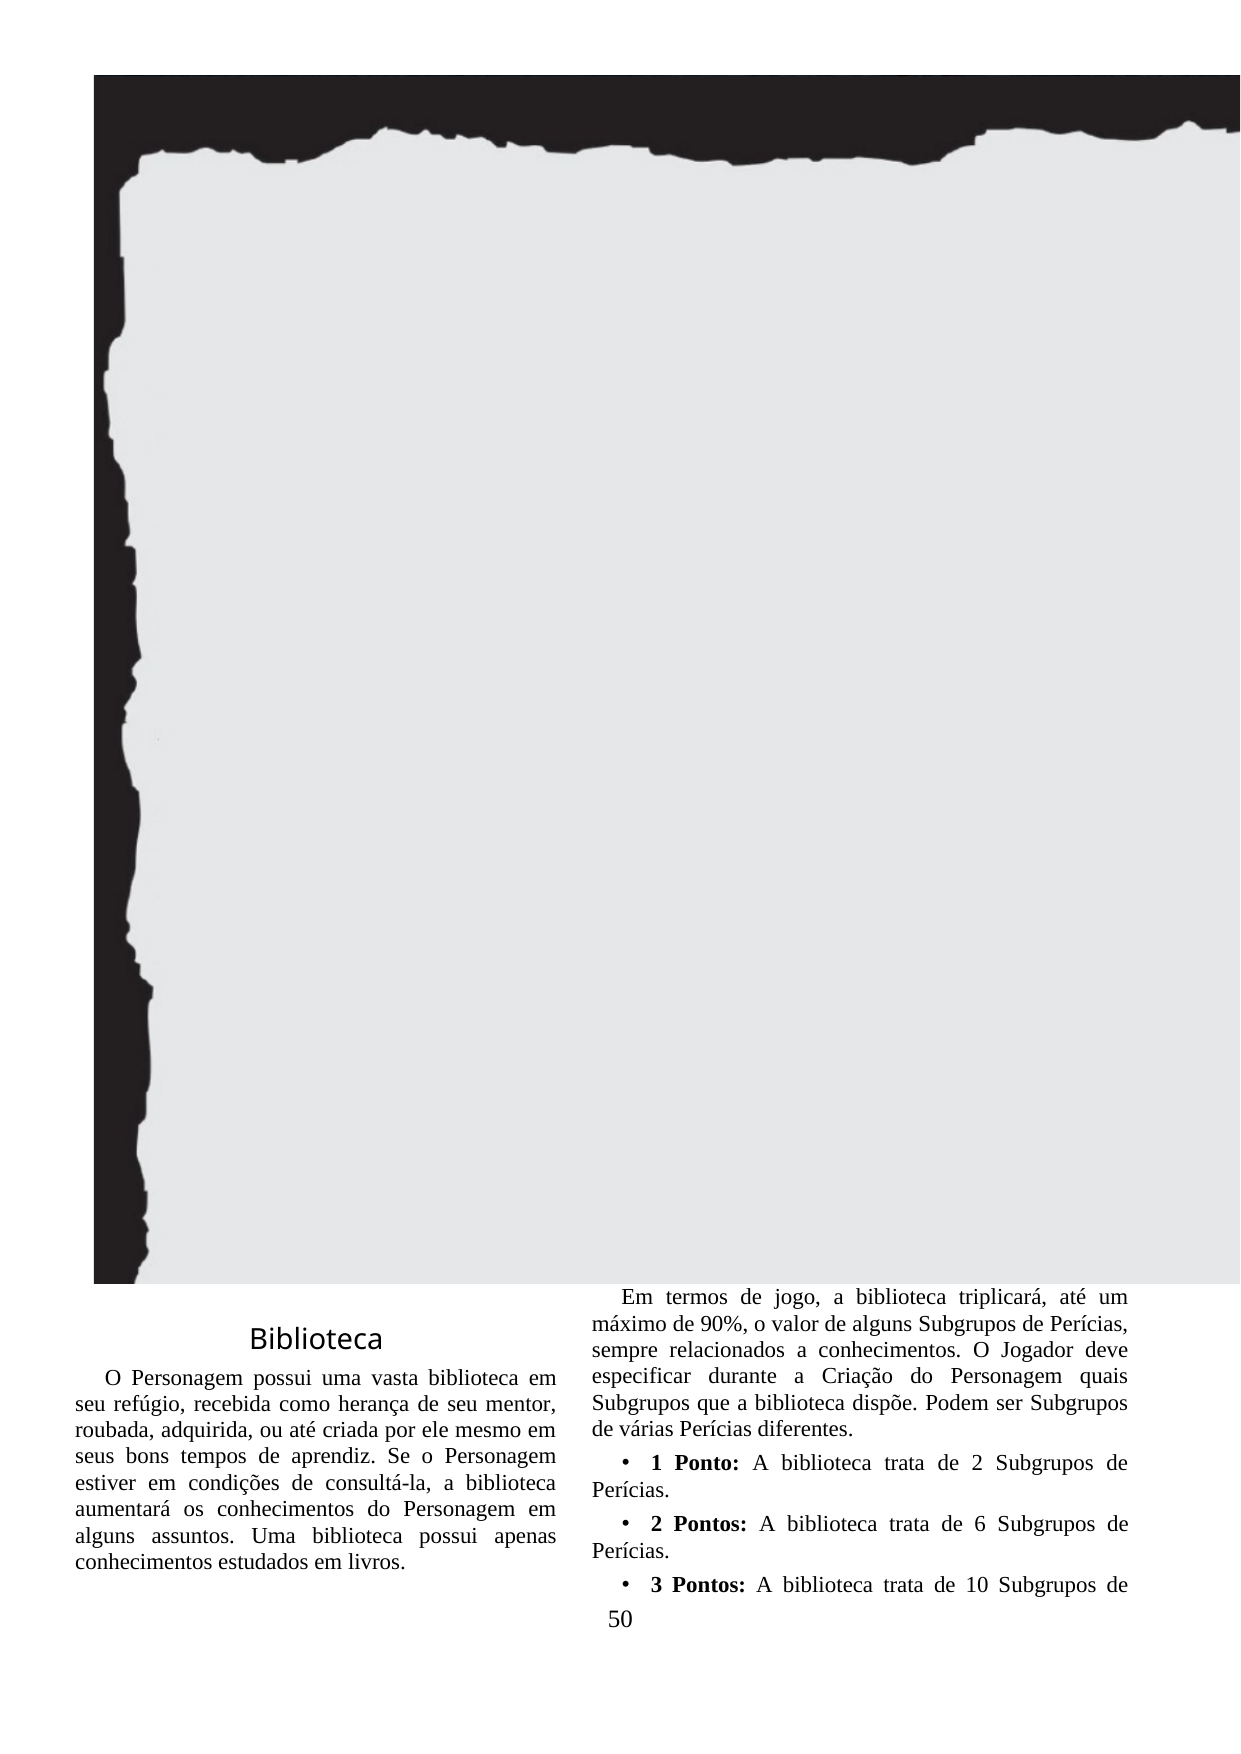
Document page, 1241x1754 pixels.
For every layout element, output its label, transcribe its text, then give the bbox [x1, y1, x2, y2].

subtitle O Personagem possui uma vasta biblioteca em seu refúgio, recebida como herança de seu mentor, roubada, adquirida, ou até criada por ele mesmo em seus bons tempos de aprendiz. Se o Personagem estiver em condições de consultá-la, a biblioteca aumentará os conhecimentos do Personagem em alguns assuntos. Uma biblioteca possui apenas conhecimentos estudados em livros. [75, 1363, 557, 1574]
subtitle Em termos de jogo, a biblioteca triplicará, até um máximo de 90%, o valor de alguns Subgrupos de Perícias, sempre relacionados a conhecimentos. O Jogador deve especificar durante a Criação do Personagem quais Subgrupos que a biblioteca dispõe. Podem ser Subgrupos de várias Perícias diferentes. [592, 1284, 1129, 1441]
subtitle Biblioteca [75, 1318, 557, 1358]
subtitle 1 Ponto: A biblioteca trata de 2 Subgrupos de Perícias. [592, 1447, 1129, 1502]
subtitle 3 Pontos: A biblioteca trata de 10 Subgrupos de [592, 1569, 1129, 1598]
subtitle 2 Pontos: A biblioteca trata de 6 Subgrupos de Perícias. [592, 1508, 1129, 1563]
picture [93, 75, 1241, 1284]
